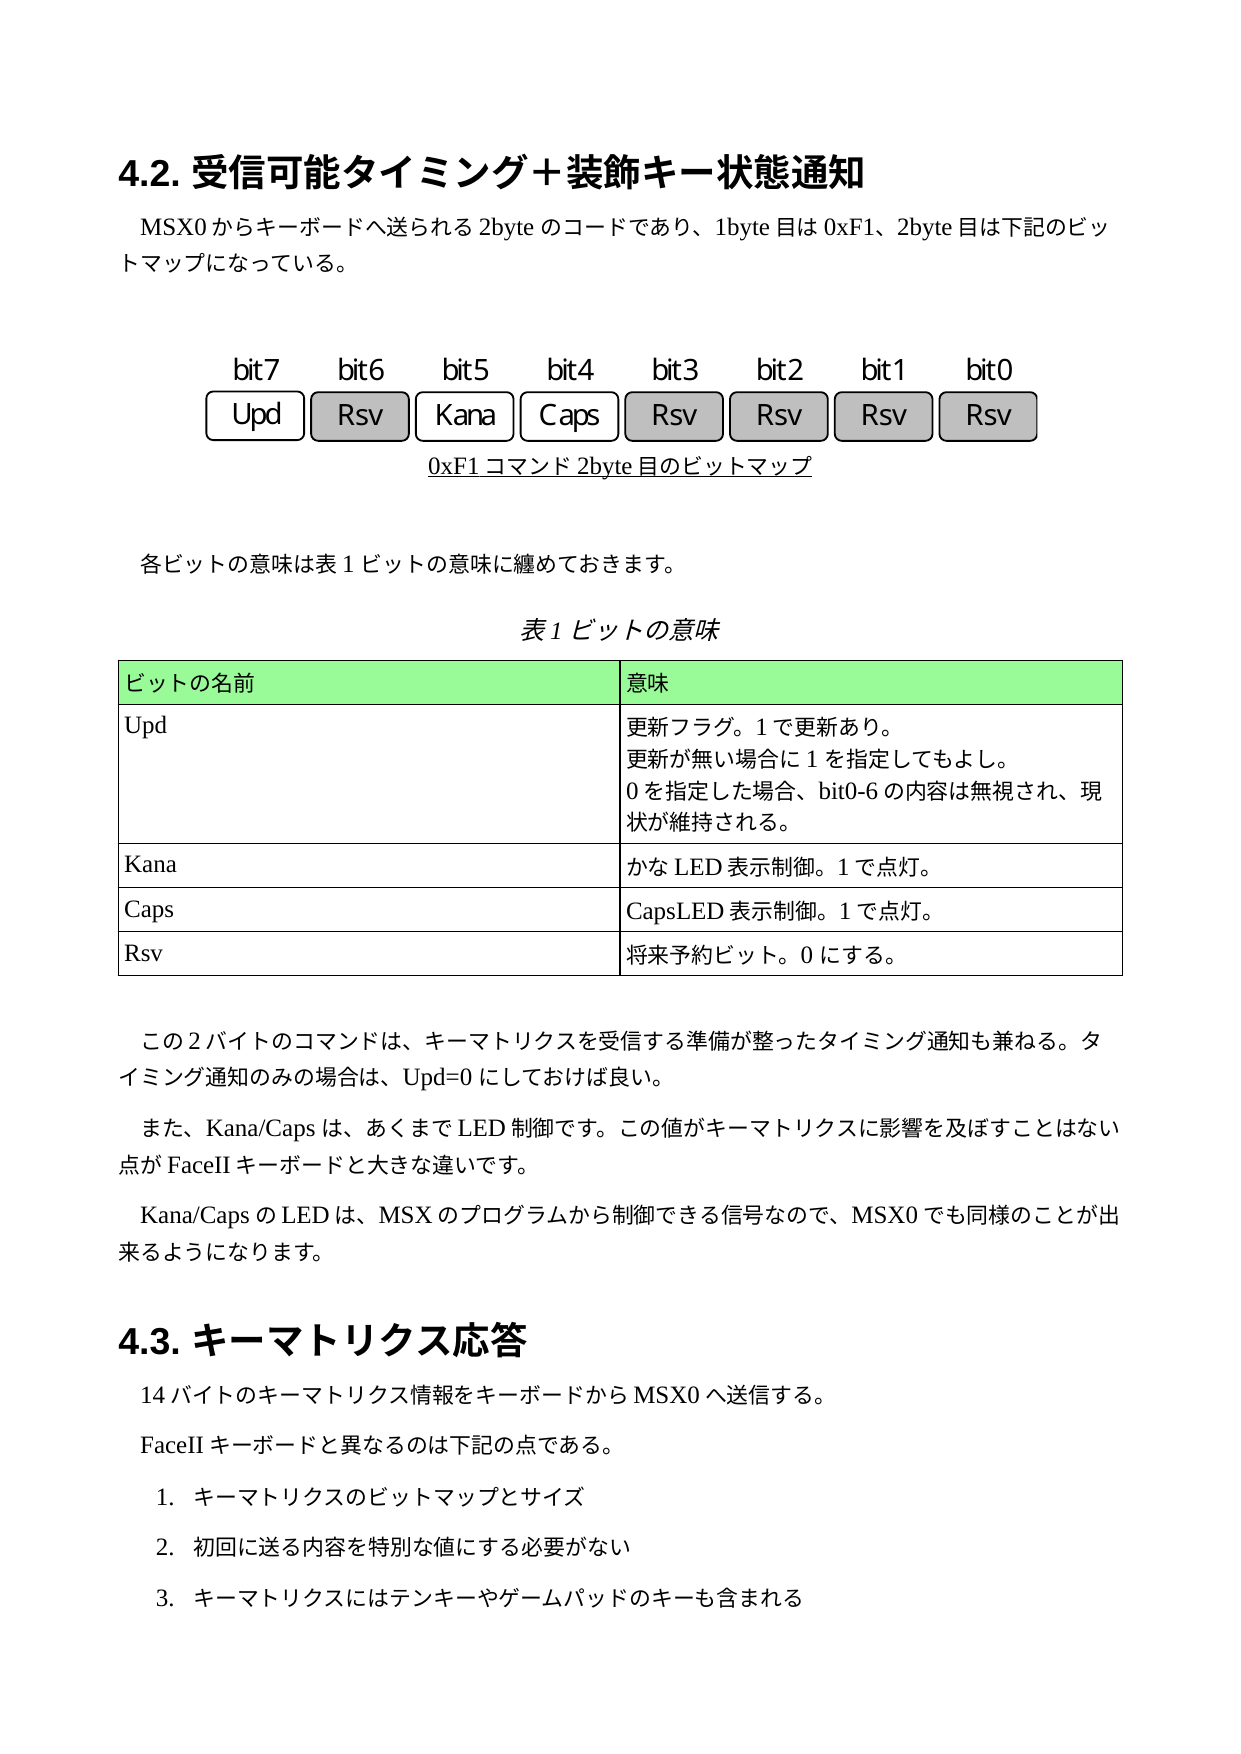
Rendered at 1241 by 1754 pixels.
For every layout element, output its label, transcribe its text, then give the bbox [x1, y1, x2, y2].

table_cell 将来予約ビット。0 にする。 [621, 932, 1122, 975]
table_cell かなLED表示制御。1で点灯。 [621, 844, 1122, 887]
text Kana/CapsのLEDは、MSXのプログラムから制御できる信号なので、MSX0でも同様のことが出来るようになります。 [118, 1198, 1122, 1267]
table_cell Upd [119, 705, 619, 843]
table_cell Caps [119, 888, 619, 931]
table_cell Kana [119, 844, 619, 887]
subtitle 4.3. キーマトリクス応答 [118, 1311, 1122, 1365]
table_header ビットの名前 [119, 661, 619, 704]
subtitle 4.2. 受信可能タイミング＋装飾キー状態通知 [118, 143, 1122, 197]
text MSX0からキーボードへ送られる2byte のコードであり、1byte目は 0xF1、2byte目は下記のビットマップになっている。 [118, 210, 1122, 278]
text 表 1 ビットの意味 [118, 611, 1122, 647]
text FaceIIキーボードと異なるのは下記の点である。 [118, 1428, 1122, 1460]
table_header 意味 [621, 661, 1122, 704]
text 各ビットの意味は表 1 ビットの意味に纏めておきます。 [118, 547, 1122, 579]
list キーマトリクスにはテンキーやゲームパッドのキーも含まれる [156, 1581, 1122, 1613]
text また、Kana/Caps は、あくまでLED制御です。この値がキーマトリクスに影響を及ぼすことはない点が FaceIIキーボードと大きな違いです。 [118, 1111, 1122, 1179]
list 初回に送る内容を特別な値にする必要がない [156, 1530, 1122, 1562]
text この2バイトのコマンドは、キーマトリクスを受信する準備が整ったタイミング通知も兼ねる。タイミング通知のみの場合は、Upd=0 にしておけば良い。 [118, 1024, 1122, 1092]
list キーマトリクスのビットマップとサイズ [156, 1479, 1122, 1511]
text 0xF1コマンド 2byte目のビットマップ [118, 345, 1122, 480]
text 14バイトのキーマトリクス情報をキーボードからMSX0へ送信する。 [118, 1378, 1122, 1409]
table_cell 更新フラグ。1で更新あり。 更新が無い場合に 1 を指定してもよし。 0を指定した場合、bit0-6の内容は無視され、現状が維持される。 [621, 705, 1122, 843]
table_cell CapsLED表示制御。1で点灯。 [621, 888, 1122, 931]
table_cell Rsv [119, 932, 619, 975]
